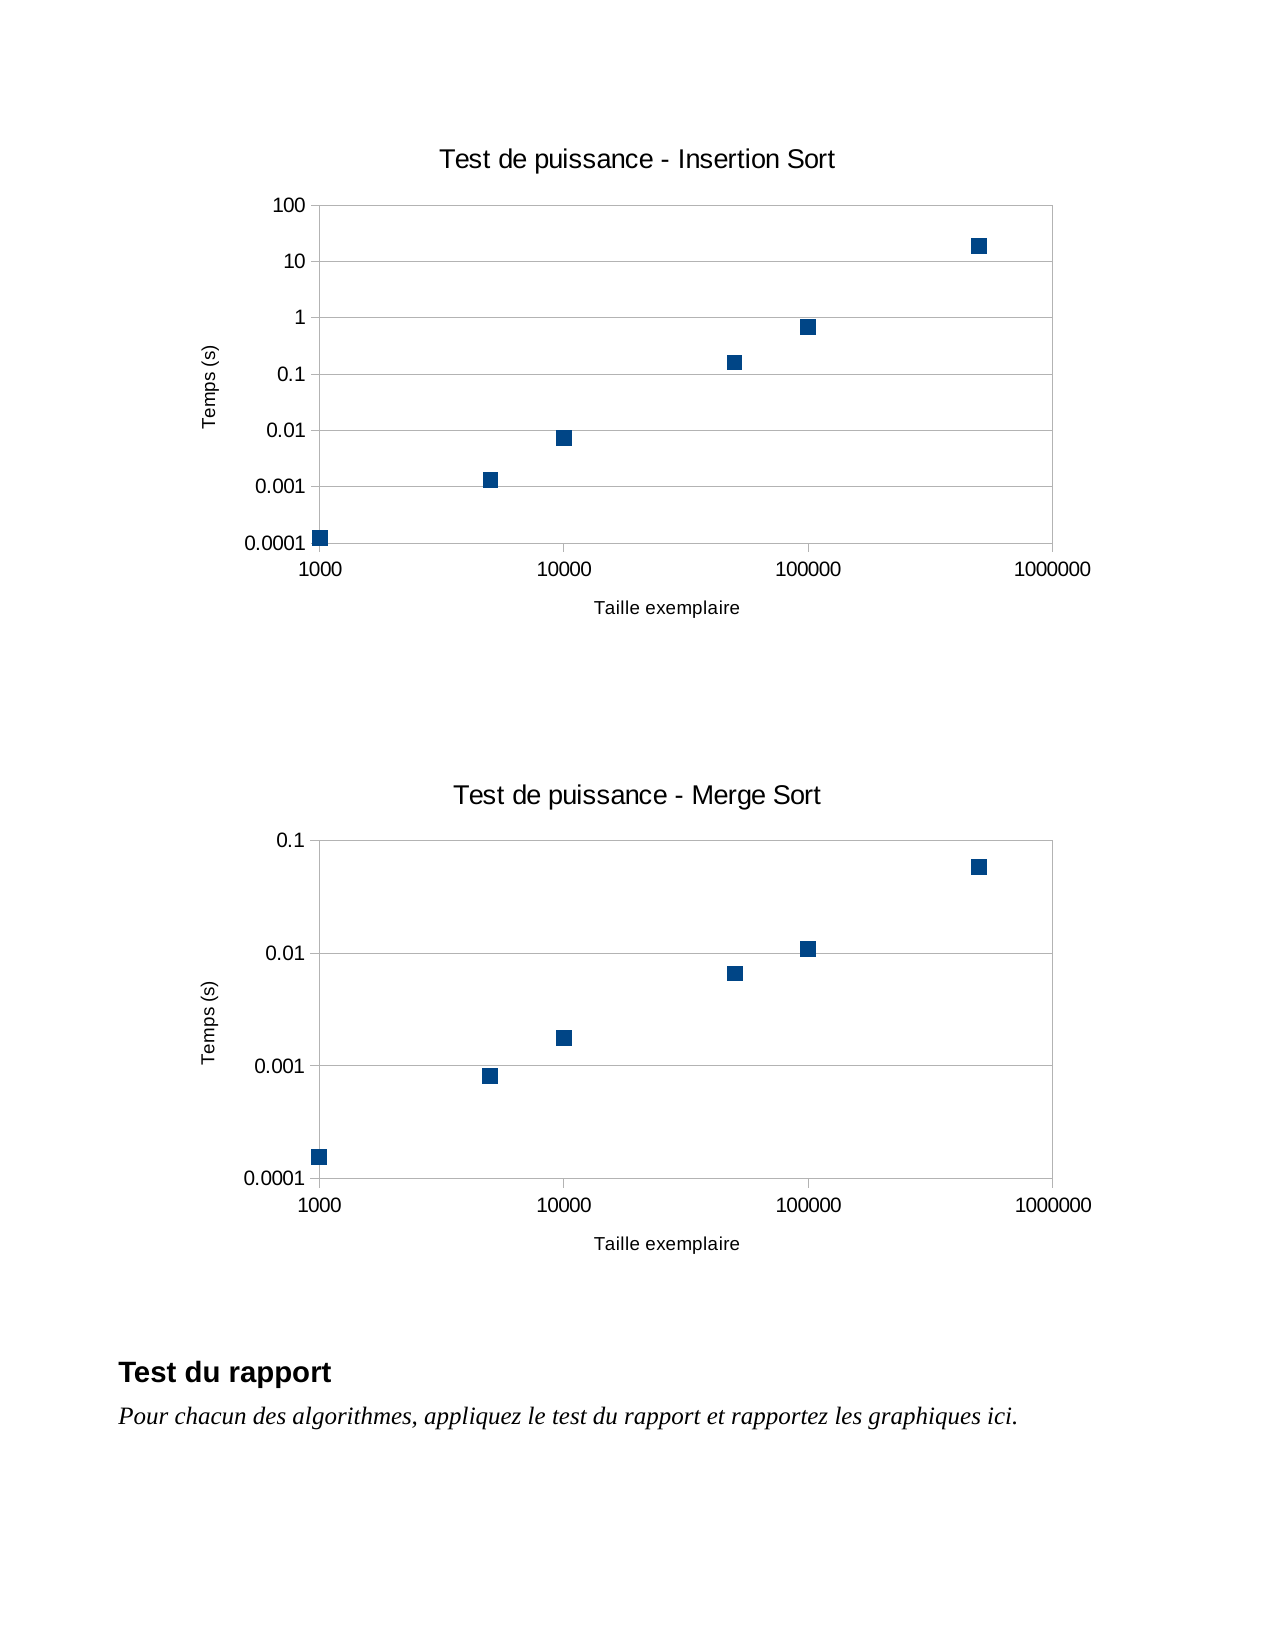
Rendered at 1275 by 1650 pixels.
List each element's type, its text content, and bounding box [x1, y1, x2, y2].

text Pour chacun des algorithmes, appliquez le test du rapport et rapportez les graphiques ici. [118, 1401, 1157, 1430]
subtitle Test du rapport [118, 1355, 1157, 1389]
